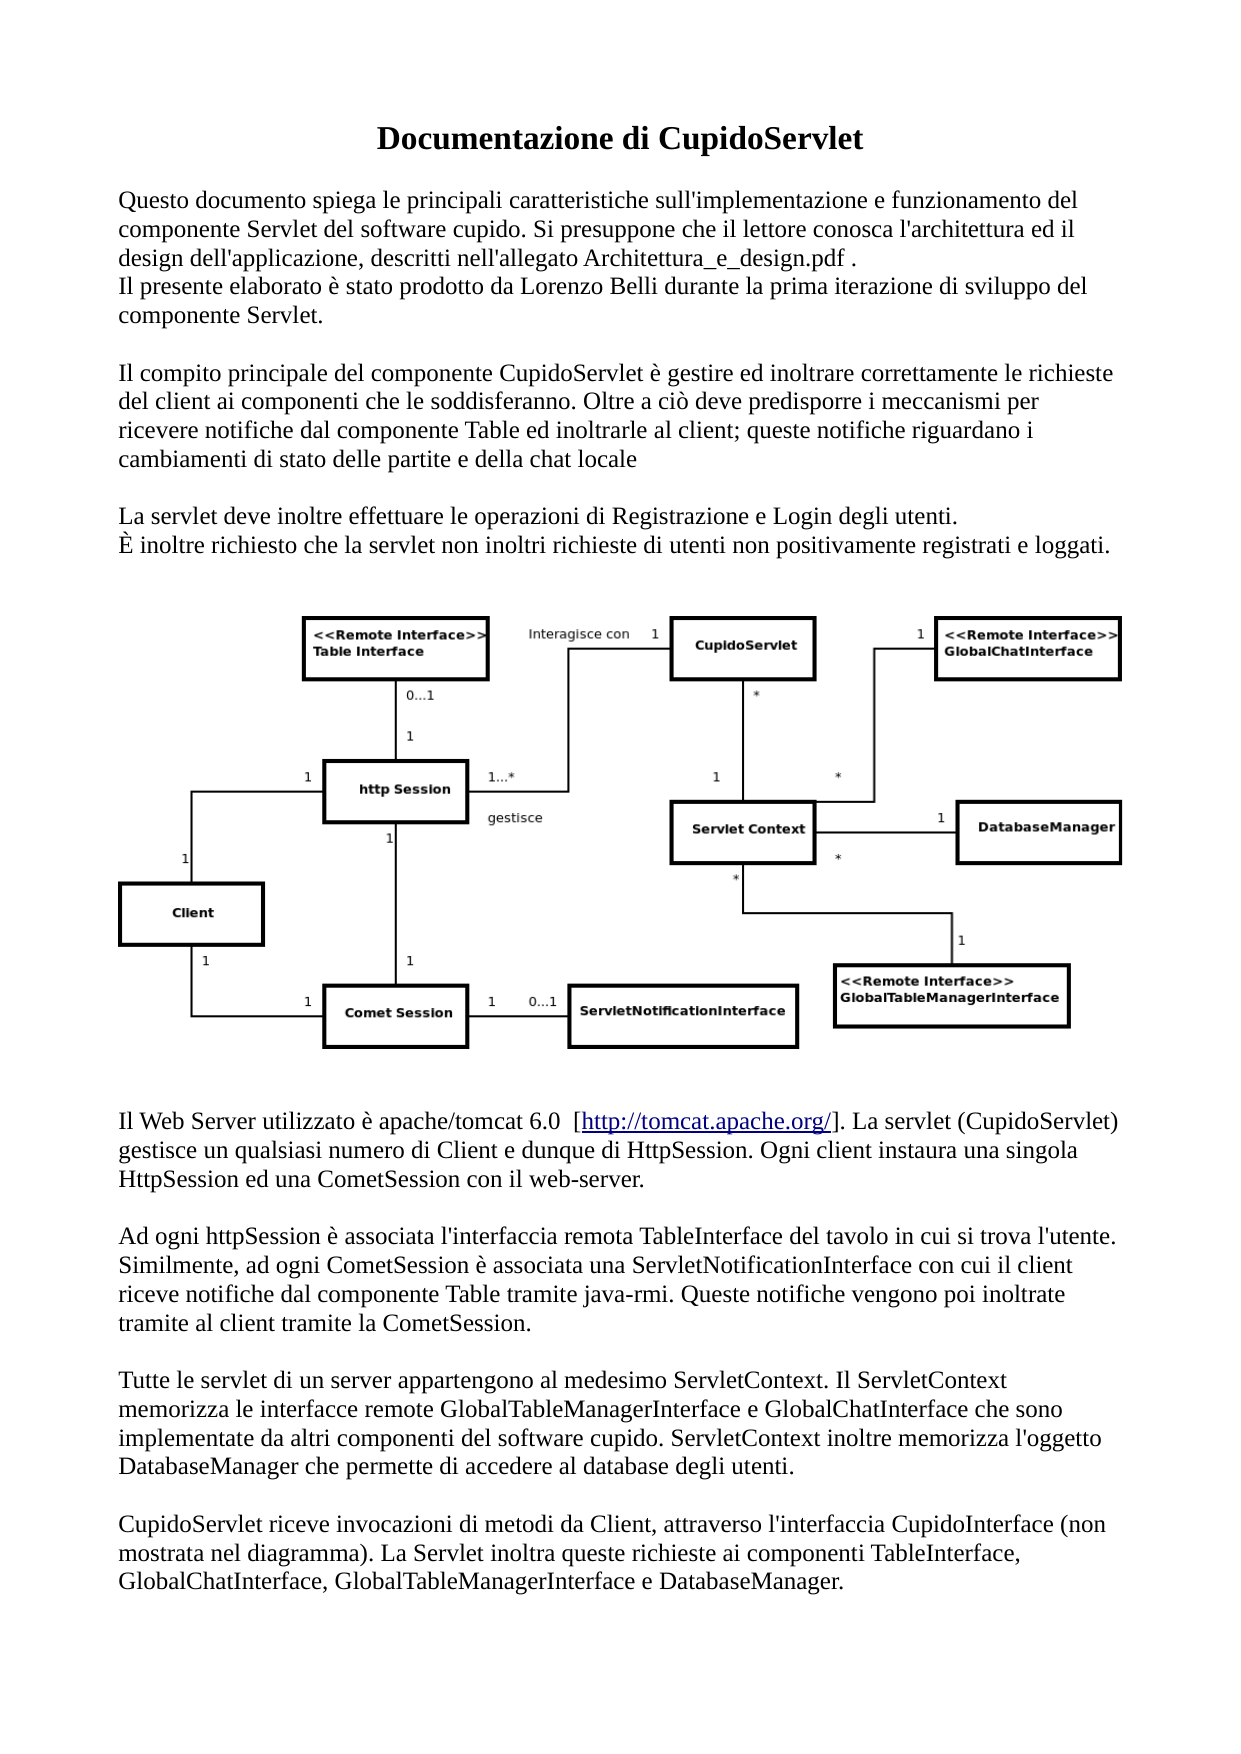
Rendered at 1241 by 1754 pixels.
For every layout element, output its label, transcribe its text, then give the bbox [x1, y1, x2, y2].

text È inoltre richiesto che la servlet non inoltri richieste di utenti non positivamente registrati e loggati. [118, 530, 1122, 559]
text Documentazione di CupidoServlet [118, 118, 1122, 156]
text Tutte le servlet di un server appartengono al medesimo ServletContext. Il ServletContext memorizza le interfacce remote GlobalTableManagerInterface e GlobalChatInterface che sono implementate da altri componenti del software cupido. ServletContext inoltre memorizza l'oggetto DatabaseManager che permette di accedere al database degli utenti. [118, 1365, 1122, 1480]
text Questo documento spiega le principali caratteristiche sull'implementazione e funzionamento del componente Servlet del software cupido. Si presuppone che il lettore conosca l'architettura ed il design dell'applicazione, descritti nell'allegato Architettura_e_design.pdf . [118, 185, 1122, 271]
text Il presente elaborato è stato prodotto da Lorenzo Belli durante la prima iterazione di sviluppo del componente Servlet. [118, 271, 1122, 329]
picture [118, 616, 1123, 1049]
text CupidoServlet riceve invocazioni di metodi da Client, attraverso l'interfaccia CupidoInterface (non mostrata nel diagramma). La Servlet inoltra queste richieste ai componenti TableInterface, GlobalChatInterface, GlobalTableManagerInterface e DatabaseManager. [118, 1509, 1122, 1595]
text La servlet deve inoltre effettuare le operazioni di Registrazione e Login degli utenti. [118, 501, 1122, 530]
text Il compito principale del componente CupidoServlet è gestire ed inoltrare correttamente le richieste del client ai componenti che le soddisferanno. Oltre a ciò deve predisporre i meccanismi per ricevere notifiche dal componente Table ed inoltrarle al client; queste notifiche riguardano i cambiamenti di stato delle partite e della chat locale [118, 358, 1122, 473]
text Il Web Server utilizzato è apache/tomcat 6.0 [http://tomcat.apache.org/]. La servlet (CupidoServlet) gestisce un qualsiasi numero di Client e dunque di HttpSession. Ogni client instaura una singola HttpSession ed una CometSession con il web-server. [118, 1106, 1122, 1193]
text Ad ogni httpSession è associata l'interfaccia remota TableInterface del tavolo in cui si trova l'utente. Similmente, ad ogni CometSession è associata una ServletNotificationInterface con cui il client riceve notifiche dal componente Table tramite java-rmi. Queste notifiche vengono poi inoltrate tramite al client tramite la CometSession. [118, 1221, 1122, 1336]
